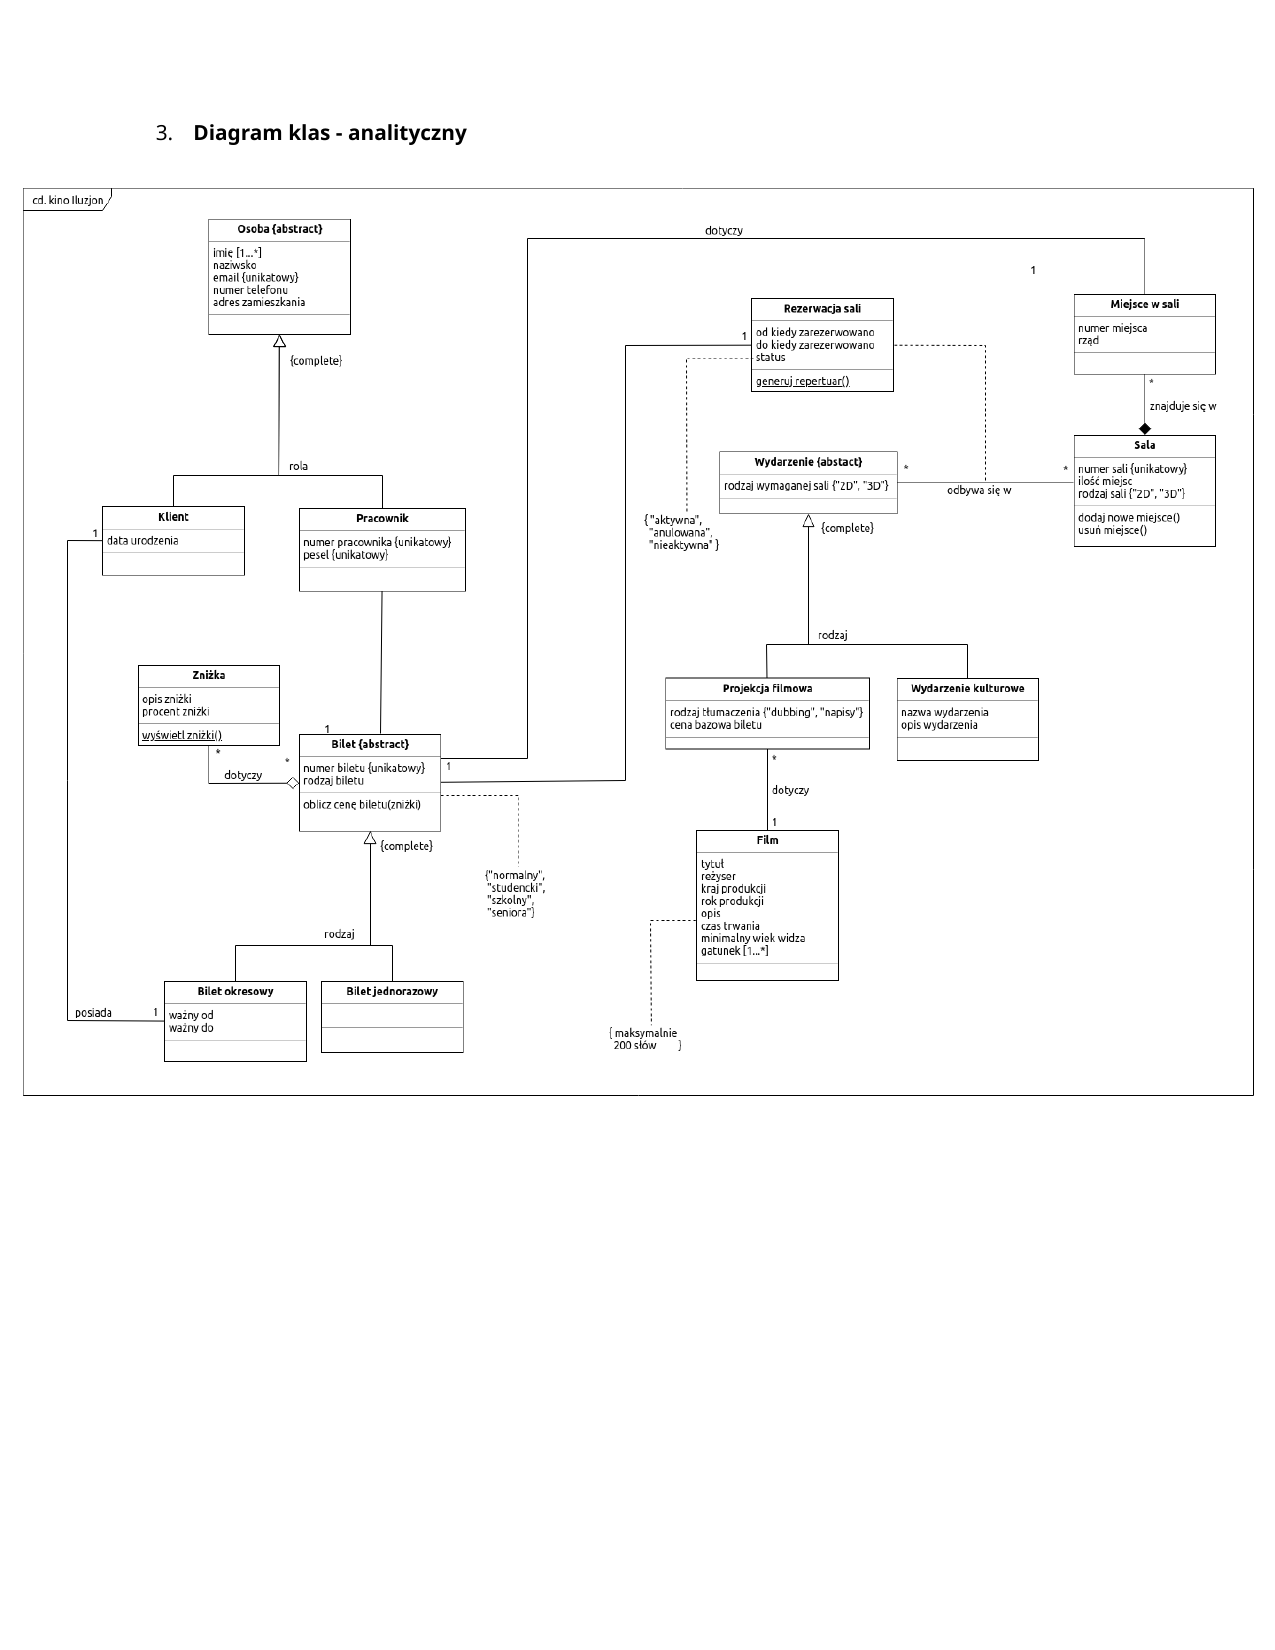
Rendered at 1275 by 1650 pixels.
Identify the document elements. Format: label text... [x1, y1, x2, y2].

picture [0, 165, 1275, 1118]
list Diagram klas - analityczny [156, 118, 1157, 147]
